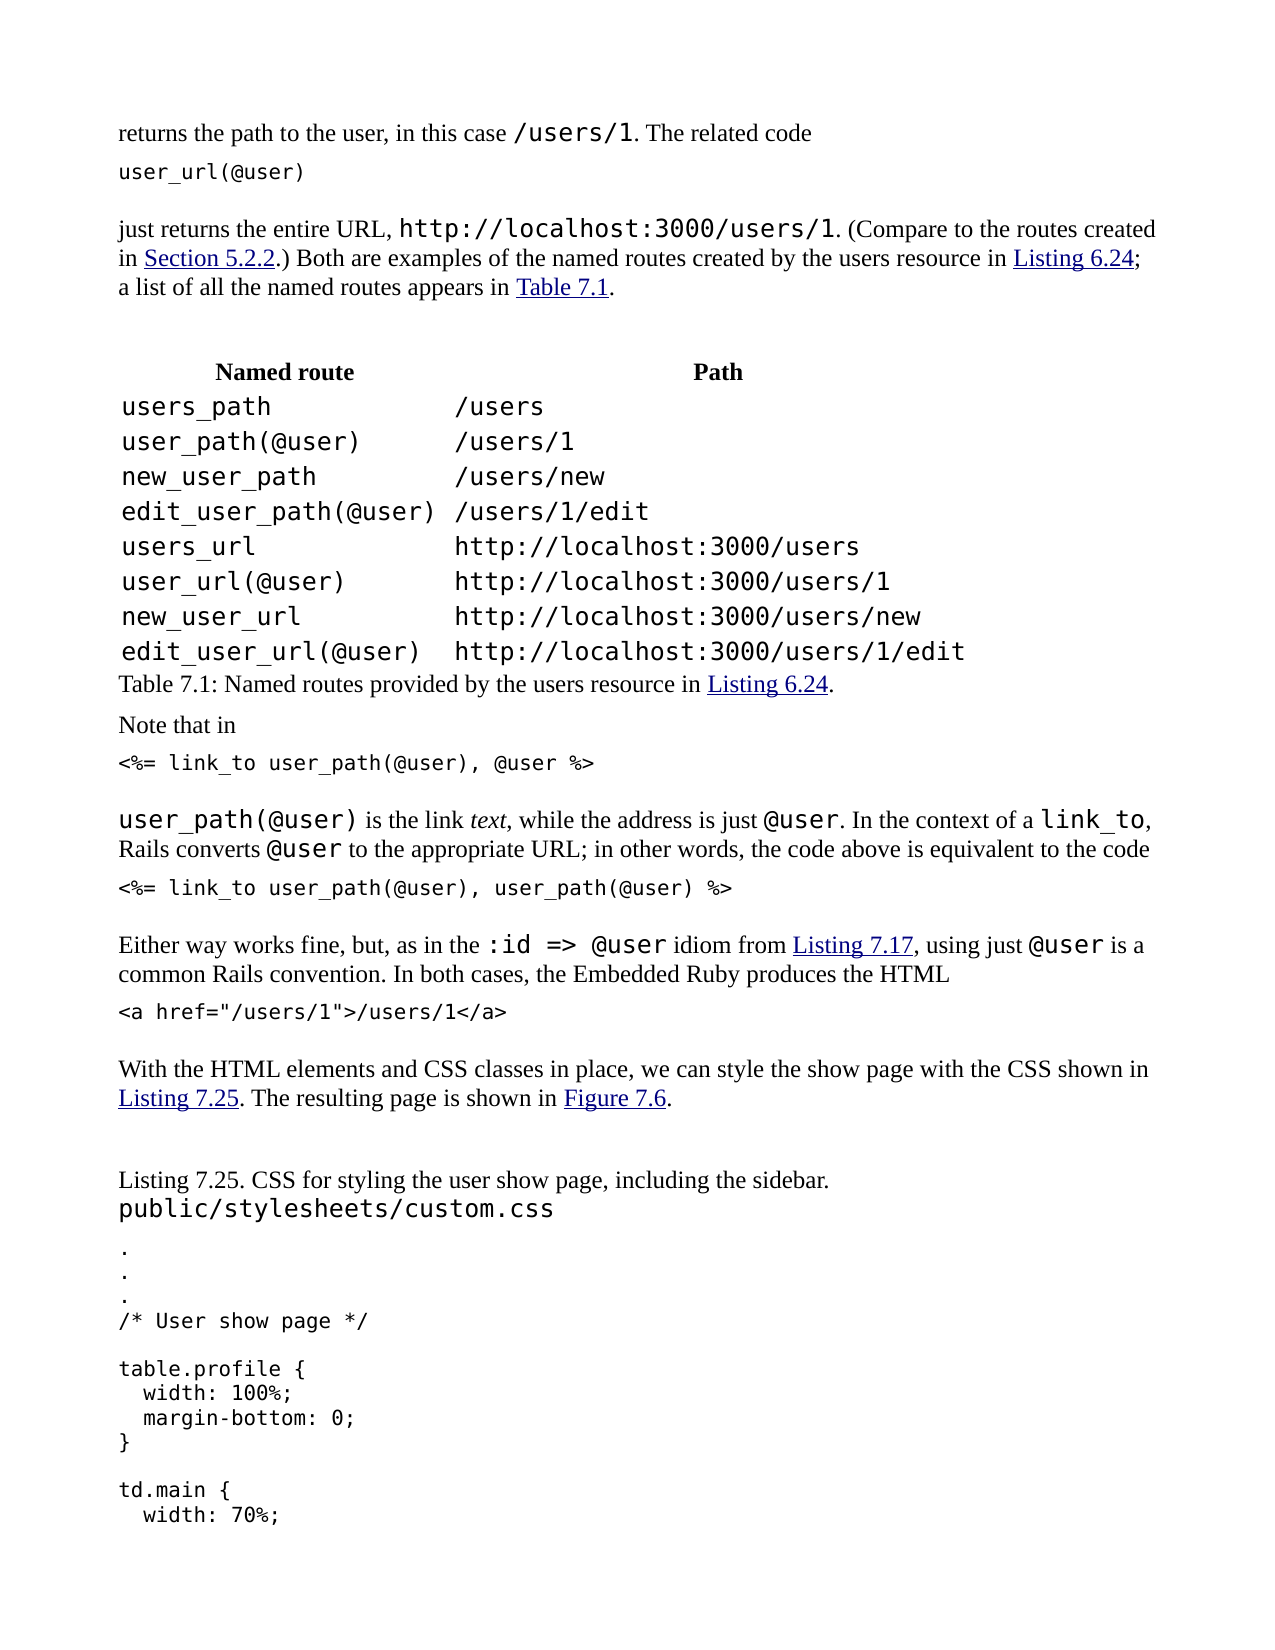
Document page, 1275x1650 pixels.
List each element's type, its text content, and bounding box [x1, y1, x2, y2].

table_cell http://localhost:3000/users/new [451, 599, 985, 634]
text . [118, 1236, 1157, 1260]
text With the HTML elements and CSS classes in place, we can style the show page with the CSS shown in Listing 7.25. The resulting page is shown in Figure 7.6. [118, 1054, 1157, 1112]
text <%= link_to user_path(@user), @user %> [118, 751, 1157, 776]
text /* User show page */ [118, 1309, 1157, 1333]
table_cell users_url [118, 529, 451, 564]
text returns the path to the user, in this case /users/1. The related code [118, 118, 1157, 147]
table_cell new_user_path [118, 459, 451, 494]
table_cell /users [451, 389, 985, 424]
table_cell /users/new [451, 459, 985, 494]
table_cell /users/1/edit [451, 494, 985, 529]
text table.profile { [118, 1357, 1157, 1381]
text margin-bottom: 0; [118, 1406, 1157, 1430]
text Either way works fine, but, as in the :id => @user idiom from Listing 7.17, using just @user is a common Rails convention. In both cases, the Embedded Ruby produces the HTML [118, 930, 1157, 988]
text width: 70%; [118, 1503, 1157, 1527]
table_cell http://localhost:3000/users [451, 529, 985, 564]
text Listing 7.25. CSS for styling the user show page, including the sidebar. public/stylesheets/custom.css [118, 1165, 1157, 1223]
text <%= link_to user_path(@user), user_path(@user) %> [118, 876, 1157, 900]
table_cell edit_user_path(@user) [118, 494, 451, 529]
table_cell /users/1 [451, 424, 985, 459]
table_cell http://localhost:3000/users/1 [451, 564, 985, 599]
table_cell edit_user_url(@user) [118, 634, 451, 669]
text <a href="/users/1">/users/1</a> [118, 1000, 1157, 1024]
table_cell new_user_url [118, 599, 451, 634]
text user_path(@user) is the link text, while the address is just @user. In the context of a link_to, Rails converts @user to the appropriate URL; in other words, the code above is equivalent to the code [118, 805, 1157, 863]
text width: 100%; [118, 1381, 1157, 1406]
table_cell http://localhost:3000/users/1/edit [451, 634, 985, 669]
table_cell users_path [118, 389, 451, 424]
text user_url(@user) [118, 160, 1157, 184]
table_cell user_url(@user) [118, 564, 451, 599]
text . [118, 1260, 1157, 1284]
text Note that in [118, 710, 1157, 739]
text Table 7.1: Named routes provided by the users resource in Listing 6.24. [118, 669, 1157, 697]
text just returns the entire URL, http://localhost:3000/users/1. (Compare to the routes created in Section 5.2.2.) Both are examples of the named routes created by the users resource in Listing 6.24; a list of all the named routes appears in Table 7.1. [118, 214, 1157, 300]
text } [118, 1430, 1157, 1454]
table_cell user_path(@user) [118, 424, 451, 459]
table_header Path [451, 354, 985, 389]
table_header Named route [118, 354, 451, 389]
text . [118, 1284, 1157, 1309]
text td.main { [118, 1478, 1157, 1503]
